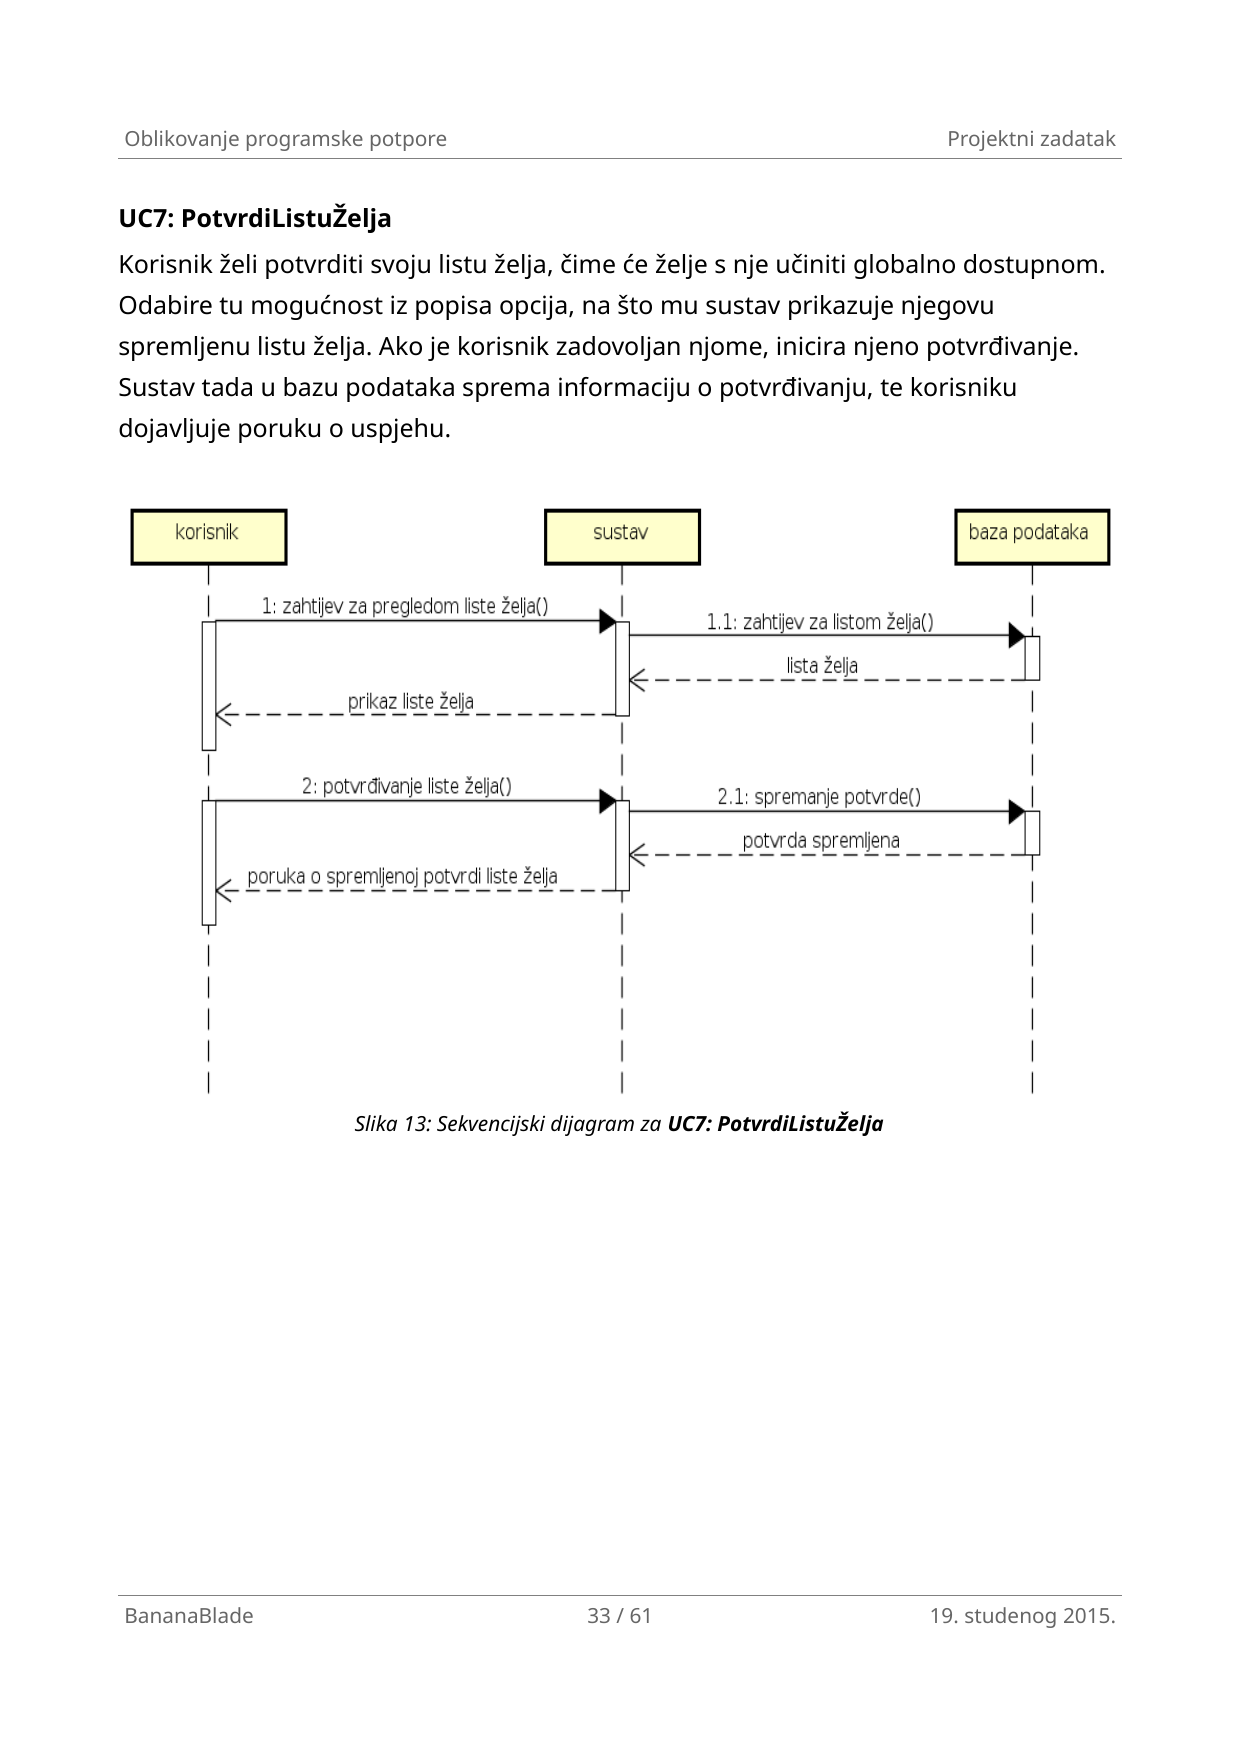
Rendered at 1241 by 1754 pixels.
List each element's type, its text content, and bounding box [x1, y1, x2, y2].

text Korisnik želi potvrditi svoju listu želja, čime će želje s nje učiniti globalno dostupnom. Odabire tu mogućnost iz popisa opcija, na što mu sustav prikazuje njegovu spremljenu listu želja. Ako je korisnik zadovoljan njome, inicira njeno potvrđivanje. Sustav tada u bazu podataka sprema informaciju o potvrđivanju, te korisniku dojavljuje poruku o uspjehu. [118, 247, 1122, 444]
text Slika 13: Sekvencijski dijagram za UC7: PotvrdiListuŽelja [118, 1110, 1122, 1138]
subtitle UC7: PotvrdiListuŽelja [118, 201, 1122, 234]
picture [118, 493, 1123, 1110]
